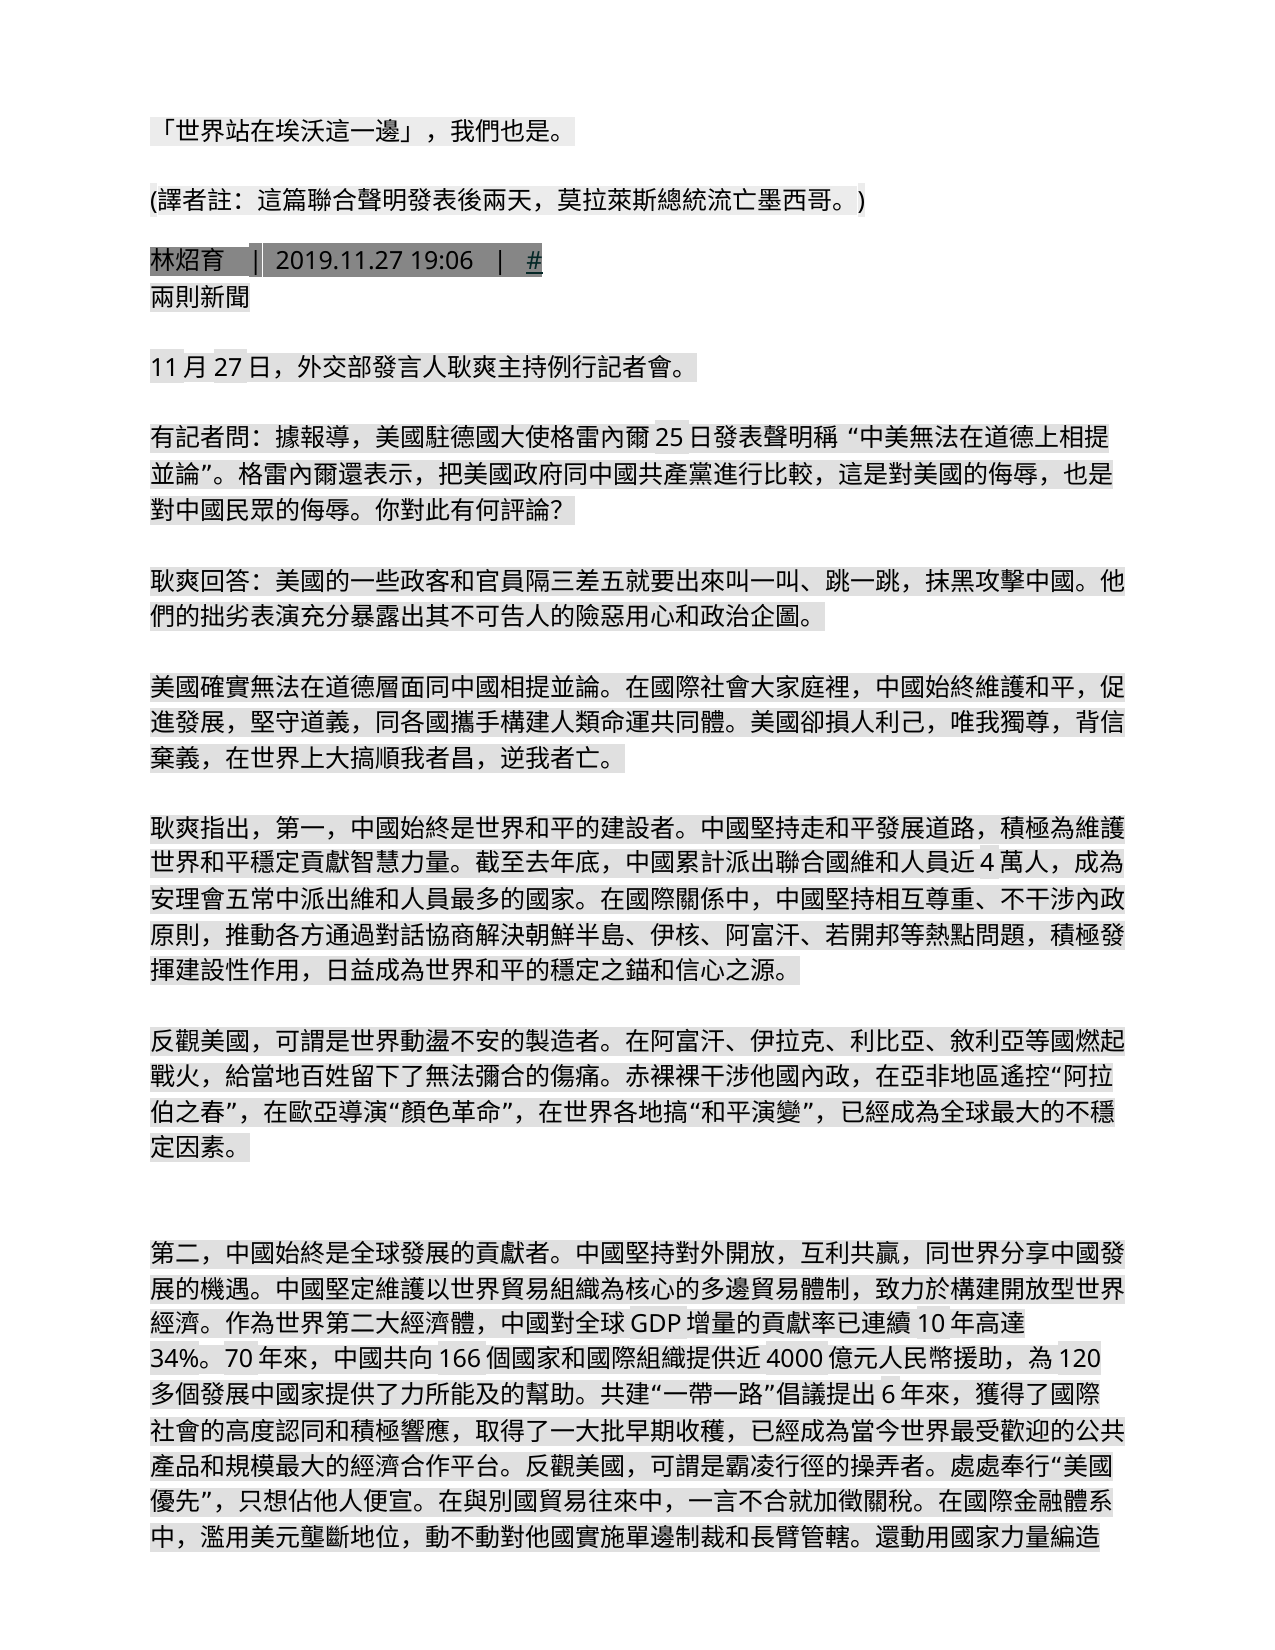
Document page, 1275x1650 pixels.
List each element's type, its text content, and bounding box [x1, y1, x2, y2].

text 反民主罪行：美國策動玻利維亞法西斯軍事政變 作者：Timothy Alexander Guzman 譯者： 陳真 文章出處：Global Research (https://bit.ly/35f97Tk) 原文發表日期：2019. 11. 15. 玻利維亞的合法民選總統埃沃·莫拉萊斯 (Evo Morales)，於數天前(11月11日) 流亡墨西哥。他指出，「美洲國家組織 (The Organization of American States，簡稱OAS) 專為美國帝國主義服務」。他表示「無法理解」為何他的軍事將領竟然會背叛玻利維亞人民。他說：「這證實了一件事：亦即我最大的罪行就是我是個原住民。這終究是個階級問題。」 無論現況如何，莫拉萊斯總統至今依舊獲得大多數玻利維亞人民的支持。他是玻利維亞史上第一個原住民總統，出身貧窮農家，不曾上過大學。 根據報導，「這位流亡總統再度表明：玻利維亞自從脫離了國際貨幣基金組織 (IMF) 後，經濟情況已有所改善。」 在玻利維亞的歷史上，莫拉萊斯之前的許多總統，總是以美國利益惟命是從，強力鎮壓窮人及原住民，殺害許多罷工的工人，並且出賣國家礦產利益給美國及一些歐洲公司，以致於玻利維亞人民數十年來一直都是在美方武裝支持的極右獨裁政權底下過著赤貧生活；尤有甚者，對古柯生產地進行軍事管制，實施暴虐統治。 根據 2014年半島電視台針對莫拉萊斯崛起經過的一項紀實報導，標題為「莫拉萊斯是否已證明對手是錯的？」，莫拉萊斯曾在古柯生產地親身經歷過這樣一段恐怖統治。特別令他難忘的是，他曾在 Chipiriri 城市目擊一個種植古柯樹的農夫，因為拒絕承認走私而遭軍閥殺害。莫拉萊斯說： 「軍頭們完全沒有半點猶豫，就往那個農夫身上澆滿汽油，當著許多人面前點燃，把他活活燒死。」 半島電視台提到莫拉萊斯施政之成功，如此說道： 「玻利維亞的國內生產總值 (GDP) ，從2009年到2013年持續穩定成長。根據聯合國報告，玻利維亞原本是拉丁美洲貧窮人口比例最高的國家，但在莫拉萊斯的執政下，貧窮人口從西元 2000年到 2012 年足足減少了 32.2%；就業率與薪資亦有明顯成長，最低工資更是大幅提高了兩成。」 半島電視台分析認為，莫拉萊斯施政成功的原因在於他把礦產及電信等各項產業收歸國有，為國庫創造了巨大收益，藉以從事民生基礎建設的改善 (在此之前，玻利維亞民生凋敝，全國僅有一成的道路鋪設)；莫拉萊斯並特別致力於婦孺老幼人口的脫貧計劃。另外，莫拉萊斯也成功消除了文盲。2014年8月，聯合國教科文組織 (UNESCO) 正式宣告玻利維亞脫盲成功 (譯者註：文盲人口少於總人口4%謂之脫盲)。 然而，今年10月20日，當莫拉萊斯宣告贏得總統大選，右翼暴亂隨即引發；帶頭者主要是玻利維亞的法西斯組織領導人卡馬丘 (Luis Fernando Camacho) 。創辦新聞調查網站「灰色地帶」(the Grayzone) 的美國著名作家、導演及獲獎記者 Max Blumenthal 及 Ben Norton ，形容卡馬丘不但是「巴拿馬文件」(the Panama Papers) 榜上有名的「權貴財閥」，而且是「極右基督教基本教義派，從事惡名昭彰之種族主義暴力之法西斯準軍事組織成員。該組織座落於玻利維亞較為富庶的分離主義大城聖克魯茲（Santa Cruz）」。 (譯者註：卡馬丘被媒體稱呼為「基督教法西斯主義者」，因其信奉種族階層主義，特別鄙視原住民，認為原住民是最低等的人種。) (譯者註：巴拿馬文件是2016年由「國際調查記者同盟」(ICIJ) 所揭露的一份機密文件，詳列二十幾萬筆各國政客、財閥刻意隱藏的海外資產黑資料。該文件揭露卡馬丘諸多海外洗錢行徑。) 信奉極右法西斯的卡馬丘，獲得哥倫比亞與巴西右翼政府以及企圖推翻委內瑞拉總統馬杜洛 (Nicolas Maduro) 的反對派人士的支持，自然也就絲毫不令人驚訝。 (譯者註：關於美國策動委內瑞拉右翼政變，參見巴勒網兩篇譯文： https://bit.ly/2s2zWfp https://bit.ly/2Qwy0Ge) 卡馬丘所帶領的反政府暴動，除了毆打政府官員，並旋即發展成導致多人死亡的極端暴力；美國並以金錢買通軍方將領及警察首長，以武力威迫莫拉萊斯總統及副總統 Garcia Linera 辭職。 在這場由美國主導的軍事政變中，莫拉萊斯曾要求與反對派進行對話，遭到斷然拒絕。根據報導，莫拉萊斯甚至曾經接受美國「走狗」(lackey) --「美洲國家組織 (The Organization of American States，簡稱OAS) 的重新選舉提議，卻也不了了之。 這場政變暴動，主要是針對莫拉萊斯所屬的政黨--「爭取社會主義運動黨」(the Movement To Socialism，簡稱MAS) 及一些媒體記者，進行暴力攻擊。根據英國國家廣播電台 (BBC) 報導，玻利維亞一個小鎮的女鎮長，被暴民從家中拖出，全身潑滿紅漆，並剪掉她的頭髮。莫拉萊斯總統及其他政府官員，為了避免流血暴動持續擴大，決定辭職。 就在這個星期一 (11月11日)，美國總統川普讚揚這場政變是玻利維亞「邁向民主、自由與繁榮的一大步」。川普說：「經過漫長的十四年，莫拉萊斯不顧玻利維亞憲法與人民的意志，困獸猶鬥之餘，終於決定離開。這項決定，保全了民主的同時，玻利維亞人民的聲音也終於被全世界聽見。」 川普並藉此恫嚇委內瑞拉及尼加拉瓜，他說：「這將傳遞一項強烈訊息給委內瑞拉和尼加拉瓜的非法政權：民主與人民的意志將盛行於世；我們將與完全的民主自由與繁榮的西半球又更接近一步了。」 也許，川普應該去問問厄瓜多和智利人民，問問他們在美國所支持的這兩個右翼法西斯傀儡政權--厄瓜多總統列寧·莫雷諾 (Lenin Moreno) 及智利的億萬富豪總統塞巴斯蒂安·皮涅拉 (Sebastián Piñera) 的統治下，究竟是過著一種什麼樣的「民主自由與繁榮」的生活？ (譯者註：2017年，莫雷諾在美國的支持下當選總統，旋即撤銷厄瓜多對於Julian Assange 的政治庇護，並要求英國警方進入使館逮捕。) 各位可還記得 2016年 12月川普競選美國總統時所發表的政見？他說： 「當我當選美國總統之後，美國將不再到處忙著顛覆其他國家，因為我們對他們根本一無所知，不應介入。」 川普的態度一百八十度轉變。這不令人訝異，畢竟美國外交政策依舊牢牢掌控在「深層政府」 (deep state) 那些人手裏。前一陣子，美國企圖顛覆委內瑞拉的馬杜洛 (Maduro) 政府。看來，川普已經和「深層政府」聯手，結合拉美右翼勢力，採用在委內瑞拉、尼加拉瓜及其他國家一模一樣的顛覆政權手法，在拉丁美洲重建美國霸權。 對此，美國顯然無視於伴隨著甫獲釋之巴西前總統魯拉·達席瓦 (Lula Da Silva) 而興起的左傾粉紅浪潮 (pink tide)。 魯拉總統於 2017年被關，罪名是收受一家名叫 OAS 的廠商120萬美元的賄款，以助其獲得政府契約。魯拉總統始終否認這項指控。但是，美國政府和巴西的右翼富豪政客們顯然在囚禁魯拉總統的判決上起了關鍵作用。魯拉總統的一位辯護律師Valeska Texeira Zanin Martin 如此說道： 「這項政治判決，無疑傷害了巴西的法治與民主，同時也侵害了魯拉的基本人權。巴西人民與國際社會均深表關切。」 出獄後的魯拉總統，與阿根廷、古巴、尼加拉瓜和委內瑞拉政府，一同譴責玻利維亞的武裝政變，聲明支持莫拉萊斯總統。 耐人尋味的是：為何美國執意推翻莫拉萊斯？他被鎖定攻擊的原因有幾點： 首先，時間必須回到 2013年，莫拉萊斯驅逐了美國藉以顛覆它國政權的主要工具之一--美國國際開發署 (United States Agency for International Development，簡稱 USAID)。根據 2013 年5月1 日路透社報導，「美國國務卿約翰凱瑞近日宣稱，拉丁美洲只是美國的一個『後院』。莫拉萊斯總統旋即驅逐了美國國際開發署，藉此做為一種『抗議』。」莫拉萊斯說，「玻利維亞必須國有化...各方應尊重玻利維亞人民的尊嚴。請美國國際開發署應立即離開玻利維亞。」 莫拉萊斯的舉動，對於美國把拉丁美洲視為「後院」的政策無疑是一項打擊。然而，早在莫拉萊斯當選總統之初，美國中情局 (CIA) 便透過「美國民主基金會」 (NED) 捐輸數百萬美元的鉅額金援，資助玻利維亞各項反政府的右翼組織活動。 另一方面，不管誰當美國總統，莫拉萊斯長久以來經常公開譴責美國的外交政策。早在川普當選總統之前，美國政府及其軍工複合體與中情局，便已不斷企圖顛覆莫拉萊斯。2018年，在聯合國的安理會上，莫拉萊斯發表了一段談話。他對川普如此說道： 「我在此必須很坦誠、很公開地跟你說：美國對於所謂人權與正義，根本從來都不關心，而且也絲毫看不出來你們真的想要推行民主。」「美國既然簽署了各項有關保護人權的國際公約，那就不應該動輒威脅國際刑事法庭 ( the International Criminal Court簡稱ICC) ，妨礙其法定調查權，不應該在世界各地刑求異己，不應該抵制聯合國人權委員會，更不應該強制把兒童難民和他們的父母家人隔離，甚至把兒童難民關入監牢。」 據悉，相當小心眼的川普，在聯合國安理會上對於莫拉萊斯此一發言很不滿，感覺尊嚴受損。這也許說明了為何他刻意高調讚賞玻利維亞政變的原因。 至於說到玻利維亞的豐富天然資源，更是美國長年所企圖全數掠奪。眾所周知，玻利維亞擁有全世界最大的鋰礦產，就如 2018年彭博社一篇題為「玻利維亞幾乎不可能實現的鋰礦夢」的文章所指出： 「2025年，全世界對於鋰的需求將翻倍。這項細緻的稀有金屬礦產，目前主要生產地是奧地利、智利和阿根廷。至於玻利維亞，目前仍有大約九百萬噸尚未進行商業開採，如今卻已無法開採販售。」為什麼呢？因為： 玻利維亞歷年來最為巨大的經濟發展之一，就是選擇了中國的「新疆特變電工集團有限公司」(Xinjiang TBEA Group Co Ltd) 做為玻利維亞國營鋰開採計劃的合作夥伴。這項與中國合作的稀有金屬開採計畫，對於美國的經濟利益構成威脅，同時也削弱了美國在拉丁美洲的主導地位。 就如路透社於今年年初的一項報導所指出：「中國的新疆特變電工集團有限公司，在這項和玻利維亞國營鋰企業 YLB 的合作開採計畫中，將持有百分之四十九的股份。」路透社指出：中國和玻利維亞在美國後院一起合作開採鋰礦，此舉顯然激怒美國；特別是中國的參與其中，更使得不管是民主黨或共和黨都一致認為絕不可容忍。 路透社的報導如此寫道： 「玻利維亞政府估計，這項開採計畫預計需要23億美元。新疆公司將負責先期款項的支出，而玻利維亞政府的 YLB 則以所持股份支付將來更進一步的開採費用。YLB 的執行長Juan Carlos Montenegro 在電話中說道：莫拉萊斯總統曾經問我說：『為什麼？為什麼我們選擇了中國？』執行長回答說：『因為這將確保我們日後在中國的電池開發市場中，能夠擁有一席之地。』莫拉萊斯隨後也就在奧魯羅 (Oruro) 高地城市的一項歌唱紀念儀式中宣布此事。 中國是全球鋰耗量最高的國家。2025年以前，一年需要八十萬公頓以因應其高速發展的電動車工業。中國駐玻利維亞大使梁宇讚揚此一合作計畫是『歷史性的』；因為，鋰是下一代電動車所需電池的關鍵元素。」 自從莫拉萊斯 2006年選上總統，美國便不斷策畫想推翻他，特別是當他與委內瑞拉前總統查維茲及拉丁美洲其他反美左派政府結盟時，更使得美國決心把他鏟除。根據法新社報導，莫拉萊斯被迫流亡後，曾在推特上如此寫道： 「因為政治因素，我被迫離開國家，對此我覺得很痛苦，但我會隨時尋求機會，我將會以更大的力量和勇氣歸來。」 隨著巴西前總統魯拉的重返政壇，以及委內瑞拉、墨西哥、尼加拉瓜、古巴以及甫當選阿根廷總統的Alberto Fernández 等等案例看來，拉丁美洲之對抗美國帝國主義魔爪的戰鬥，似乎才剛要開始。 ===================== 喬姆斯基與普拉薩德的聯合聲明：我們反對玻利維亞的政變 作者：Noam Chomsy (喬姆斯基，美國語言學家與哲學家)、Vijay Prashad (維傑·普拉薩德，印度史學家、記者) 譯者：陳真 聲明發表日期 2019. 11. 09. 聲明前言： 玻利維亞右翼勢力發動政變，反對民選總統埃沃·莫拉萊斯 (Evo Morales)。喬姆斯基 (Noam Chomsky) 及印度記者兼史學家維傑·普拉薩德 (Vijay Prashad) 對此發表聯合聲明，加入全球各地人民所發起的「世界站在埃沃這一邊」(The World is with Evo) 運動，譴責此一政變。 聲明本文： 一項政變正企圖推翻玻利維亞的民選總統莫拉萊斯。玻利維亞軍事部門--包括警方，公開表明他們將允許法西斯武裝組織攻擊位於首都拉巴斯 (La Paz) 的總統府。此一情勢，十分險峻。 莫拉萊斯總統曾邀請四個主要反對勢力坐下協商有關玻利維亞的民主前途，他並祈求透過和平對話，避免玻利維亞再度回到過去軍事獨裁以及由大財團掌權的痛苦日子。莫拉萊斯總統並要求聯合國、美洲國家組織 (OAS)、梵蒂崗以及其他國家或組織一起來防止政變。 這項政變乃是由玻利維亞的大財團所發動。他們對於此次選舉再次輸給莫拉萊斯的「爭取社會主義運動黨」(the Movement To Socialism，簡稱 MAS)，感到很懊惱。這些財團完全由美國政府所支持，長期以來處心積慮想推翻莫拉萊斯總統及其所推展的國有化運動。 十幾年來，位於玻利維亞首都拉巴斯的美國大使館政治運作中心，曾經表明美國有兩套顛覆計畫：計畫 A 是發動政變，計畫 B 則是直接殺害莫拉萊斯總統。此一行徑，嚴重違反聯合國憲章及所有國際義務，因此我們反對此一政變，我們將選擇站在玻利維亞人民這一邊。我們並且期盼玻利維亞人民能夠挺得過這一波針對他們所發動的攻擊。 「世界站在埃沃這一邊」，我們也是。 (譯者註：這篇聯合聲明發表後兩天，莫拉萊斯總統流亡墨西哥。) [150, 75, 1125, 217]
text 林炤育 | 2019.11.27 19:06 | # [150, 242, 1125, 277]
text 兩則新聞 11月27日，外交部發言人耿爽主持例行記者會。 有記者問：據報導，美國駐德國大使格雷內爾25日發表聲明稱 “中美無法在道德上相提並論”。格雷內爾還表示，把美國政府同中國共產黨進行比較，這是對美國的侮辱，也是對中國民眾的侮辱。你對此有何評論？ 耿爽回答：美國的一些政客和官員隔三差五就要出來叫一叫、跳一跳，抹黑攻擊中國。他們的拙劣表演充分暴露出其不可告人的險惡用心和政治企圖。 美國確實無法在道德層面同中國相提並論。在國際社會大家庭裡，中國始終維護和平，促進發展，堅守道義，同各國攜手構建人類命運共同體。美國卻損人利己，唯我獨尊，背信棄義，在世界上大搞順我者昌，逆我者亡。 耿爽指出，第一，中國始終是世界和平的建設者。中國堅持走和平發展道路，積極為維護世界和平穩定貢獻智慧力量。截至去年底，中國累計派出聯合國維和人員近4萬人，成為安理會五常中派出維和人員最多的國家。在國際關係中，中國堅持相互尊重、不干涉內政原則，推動各方通過對話協商解決朝鮮半島、伊核、阿富汗、若開邦等熱點問題，積極發揮建設性作用，日益成為世界和平的穩定之錨和信心之源。 反觀美國，可謂是世界動盪不安的製造者。在阿富汗、伊拉克、利比亞、敘利亞等國燃起戰火，給當地百姓留下了無法彌合的傷痛。赤裸裸干涉他國內政，在亞非地區遙控“阿拉伯之春”，在歐亞導演“顏色革命”，在世界各地搞“和平演變”，已經成為全球最大的不穩定因素。 第二，中國始終是全球發展的貢獻者。中國堅持對外開放，互利共贏，同世界分享中國發展的機遇。中國堅定維護以世界貿易組織為核心的多邊貿易體制，致力於構建開放型世界經濟。作為世界第二大經濟體，中國對全球GDP增量的貢獻率已連續10年高達34%。70年來，中國共向166個國家和國際組織提供近4000億元人民幣援助，為120多個發展中國家提供了力所能及的幫助。共建“一帶一路”倡議提出6年來，獲得了國際社會的高度認同和積極響應，取得了一大批早期收穫，已經成為當今世界最受歡迎的公共產品和規模最大的經濟合作平台。反觀美國，可謂是霸凌行徑的操弄者。處處奉行“美國優先”，只想佔他人便宣。在與別國貿易往來中，一言不合就加徵關稅。在國際金融體系中，濫用美元壟斷地位，動不動對他國實施單邊制裁和長臂管轄。還動用國家力量編造“莫須有”的罪名，打壓特定國家和特定企業。美國自己不願投入，卻千方百計干擾破壞中國和其他國家開展合作。 第三，中國始終是國際秩序的維護者。中國高舉多邊主義旗幟，堅定維護以聯合國為核心的國際體系、以國際法為基礎的國際秩序，推動構建人類命運共同體。中國迄今參加了100多個政府間國際組織，簽署了超過500個多邊條約，中國為推動《巴黎協定》的全面達成和有效落實作出了突出貢獻。中國歷來按時足額繳納聯合國會費，支持聯合國為促進世界和平與發展發揮作用。中國積極推動落實聯合國2030年可持續發展議程，在G20杭州峰會期間，首次將發展議題納入全球宏觀政策協調框架之內，得到了廣大發展中國家的一致讚譽和好評。反觀美國，可謂是國際事務的攪局者。2017年以來，美國逃避應承擔的責任義務，先後退出聯合國教科文組織、人權理事會、《巴黎協定》、伊核協議、《中導條約》等。美國國內侵犯人權的狀況很普遍、很嚴重，卻對他國人權狀況說三道四，而且自己並不是聯合國《兒童權利公約》、《消除對婦女一切形式歧視公約》等重要人權公約的締約方。美國派軍機到別的國家門口耀武揚威，叫囂著南海航行自由，卻未加入《聯合國海洋法公約》。美方長期拖欠聯合國會費高達10.55億美元，使聯合國陷入了財政危機，甚至還在今年聯大期間宣稱“自己是民族主義者”，公然批評全球化。 另外，我不得不說的是，格雷內爾先生試圖挑撥中國共產黨與中國人民的關係，極其陰險。新中國成立70年來，中國共產黨帶領中國人民實現了從站起來、富起來到強起來的歷史性飛躍，受到全體中國人民的衷心擁護。根據美國民調機構的調查結果，中國民眾對政府的信任度全球第一。人心是最好的口碑。任何妄圖否定中國的社會主義制度、挑撥中國共產黨和中國人民的關係的政治圖謀都注定不會得逞！ 最後我要奉勸格雷內爾先生和美國一些政客，人貴有自知之明，請他趁早放棄偏見執念，停止喋喋不休的反華聒噪，反省美國自身問題。還是那句話，不要高估自己的造謠能力，也不要低估別人的判斷能力。謊言重複千遍依然還是謊言。 ---------- “當年不都說美國監聽我們？我們也沒抵制啊”。 德部長對美駐德大使格的靈魂拷問引發美不滿，怒稱“將中美進行類比”是對美國的“侮辱” 在上周的電視辯論中，面對德國公共廣播聯盟（ADR）記者拋出所謂的華為“安全問題”，阿爾特邁爾用“稜鏡門”舉例反駁說，“我們活在一個開放的世界。我記得‘稜鏡門’事件爆發時，當年我還是（默克爾內閣）幕僚長，而你（指ADR記者）不停地在寫文章抨擊美國政府有多不靠譜，不值得信用。我們也沒有抵制他們啊？” 節目播出後，美駐德大使格雷內爾25日回應時怒稱，“不能在道德上，將中國和美國劃等號”。他認為阿爾特邁爾“將中美進行類比”的行為，“對成千上萬為捍衛德國安全而戰的美軍士兵而言，是種侮辱，對數以百萬致力於西方聯盟的美國人來說，也是種侮辱”。 格雷內爾的回應含糊其辭，其中並未就“美國監聽默克爾”一事進行反駁。 另外，早在今年年初，阿爾特邁爾在明確表態支持華為在德國的5G建設後不久，他便收到了來自格雷內爾的“警告信”。格雷內爾在信中威脅其放棄華為，否則美方將削弱美德兩國間的情報共享。 上周，德國主要執政黨基民盟在萊比錫舉行的黨代會上做出決議，不排除華為參與德國的5G建設。這項決議得到大多數與會代表同意。 內容寫道，參加建設的只能是可以信賴的設備供應商，他們必須滿足明確定義的安全條件，其中包括，必須排除外國對德國的5G基礎設施施加影響。而這一切必須經得起複核。 [150, 277, 1125, 1552]
